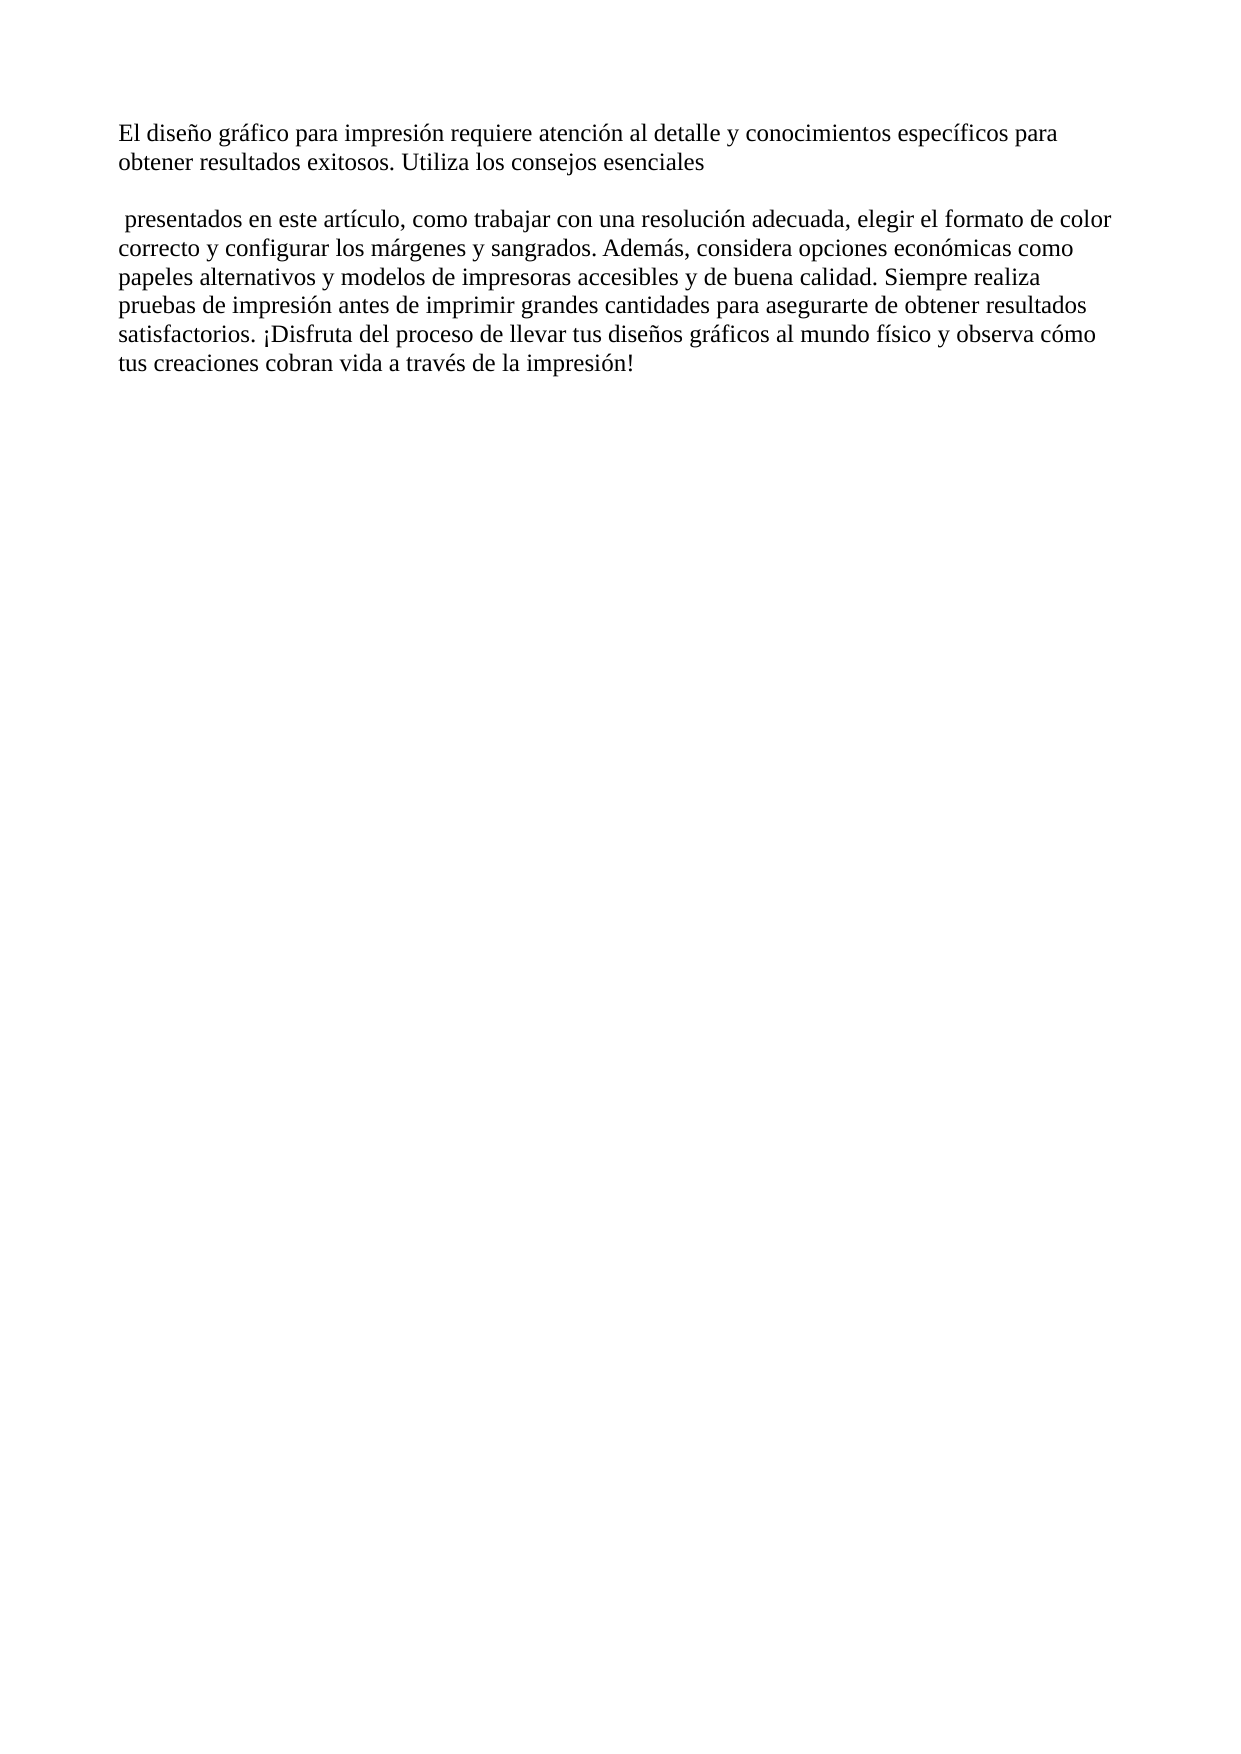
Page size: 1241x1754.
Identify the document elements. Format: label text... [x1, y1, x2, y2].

text El diseño gráfico para impresión requiere atención al detalle y conocimientos específicos para obtener resultados exitosos. Utiliza los consejos esenciales [118, 118, 1122, 176]
text presentados en este artículo, como trabajar con una resolución adecuada, elegir el formato de color correcto y configurar los márgenes y sangrados. Además, considera opciones económicas como papeles alternativos y modelos de impresoras accesibles y de buena calidad. Siempre realiza pruebas de impresión antes de imprimir grandes cantidades para asegurarte de obtener resultados satisfactorios. ¡Disfruta del proceso de llevar tus diseños gráficos al mundo físico y observa cómo tus creaciones cobran vida a través de la impresión! [118, 204, 1122, 377]
